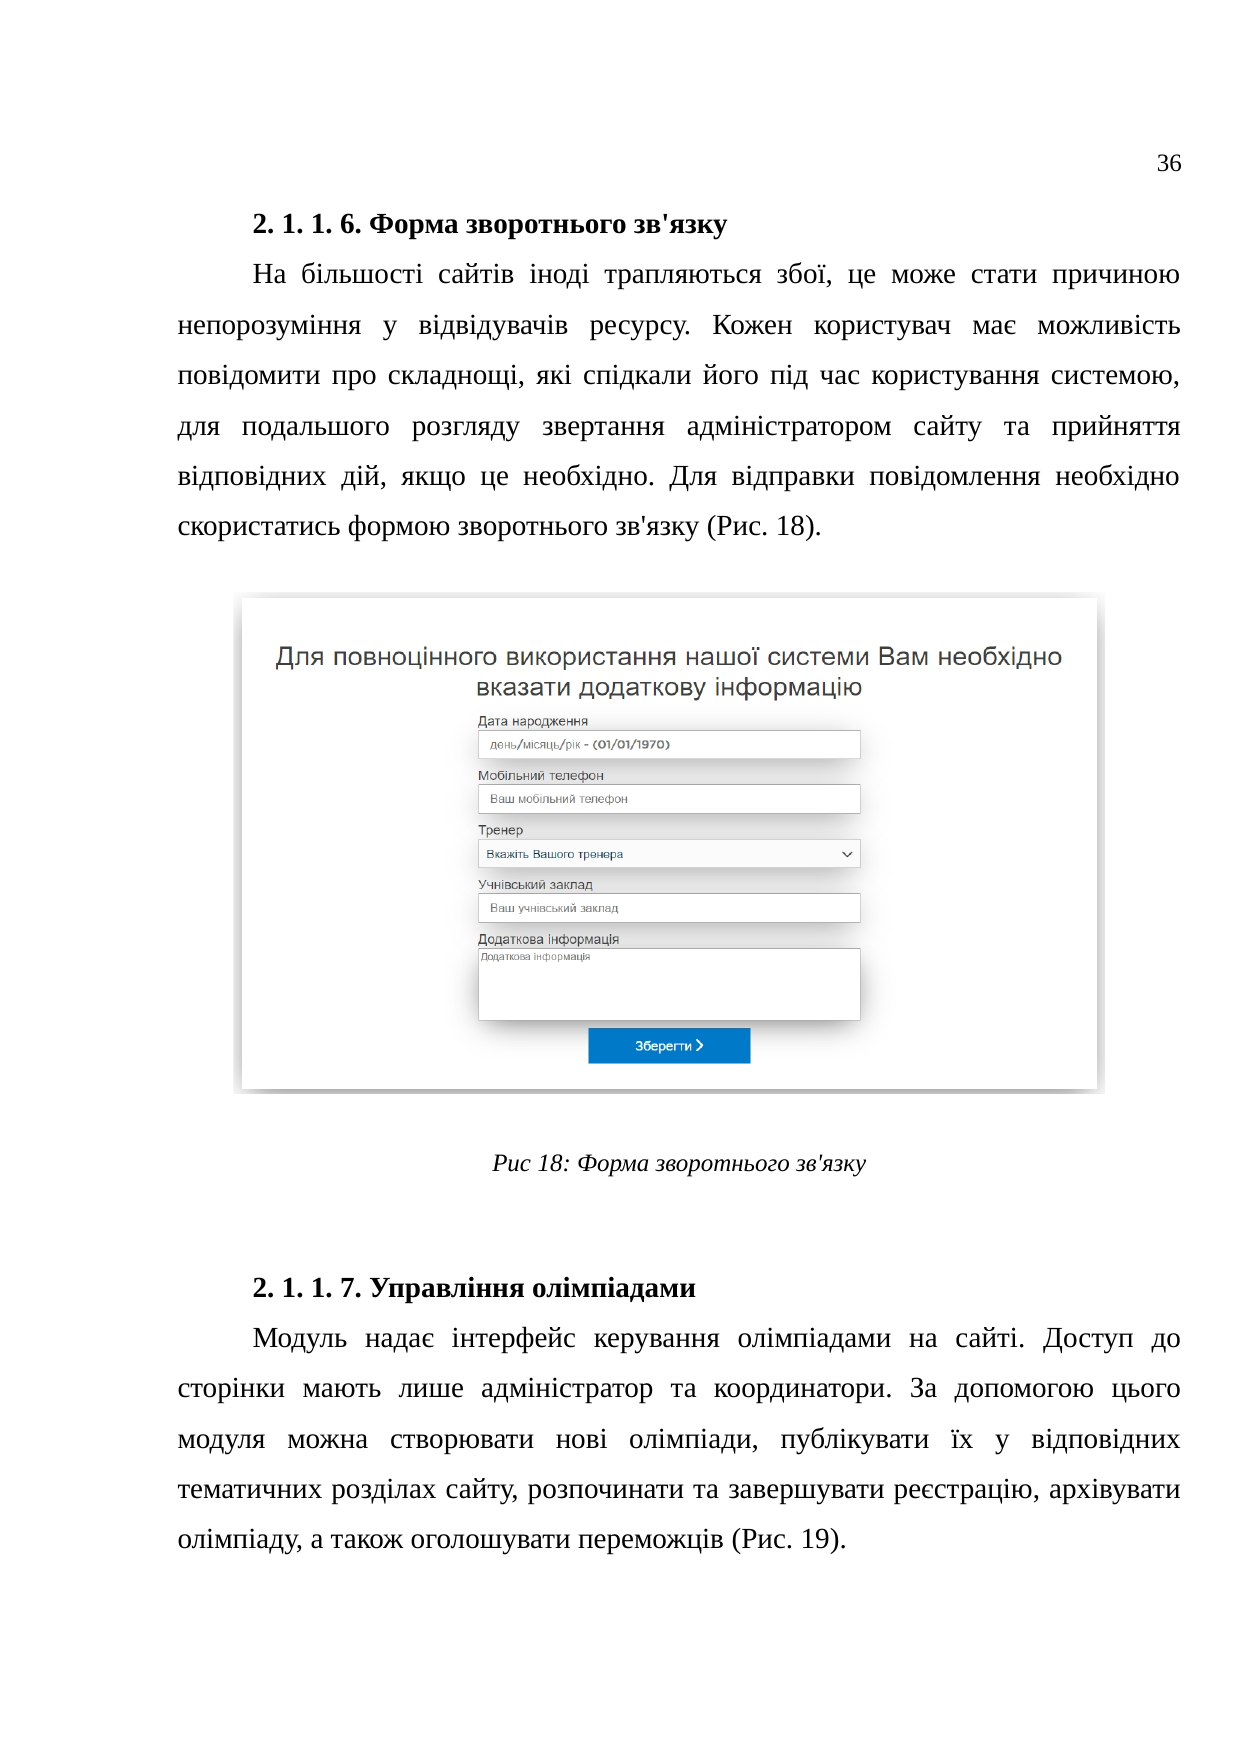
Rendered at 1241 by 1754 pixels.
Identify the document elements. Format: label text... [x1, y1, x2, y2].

text Модуль надає інтерфейс керування олімпіадами на сайті. Доступ до сторінки мають лише адміністратор та координатори. За допомогою цього модуля можна створювати нові олімпіади, публікувати їх у відповідних тематичних розділах сайту, розпочинати та завершувати реєстрацію, архівувати олімпіаду, а також оголошувати переможців (Рис. 19). [177, 1320, 1181, 1555]
picture [233, 592, 1106, 1094]
text На більшості сайтів іноді трапляються збої, це може стати причиною непорозуміння у відвідувачів ресурсу. Кожен користувач має можливість повідомити про складнощі, які спідкали його під час користування системою, для подальшого розгляду звертання адміністратором сайту та прийняття відповідних дій, якщо це необхідно. Для відправки повідомлення необхідно скористатись формою зворотнього зв'язку (Рис. 18). [177, 257, 1181, 542]
subtitle 2. 1. 1. 7. Управління олімпіадами [177, 1270, 1181, 1303]
subtitle 2. 1. 1. 6. Форма зворотнього зв'язку [177, 206, 1181, 240]
text Рис 18: Форма зворотнього зв'язку [190, 1148, 1170, 1177]
